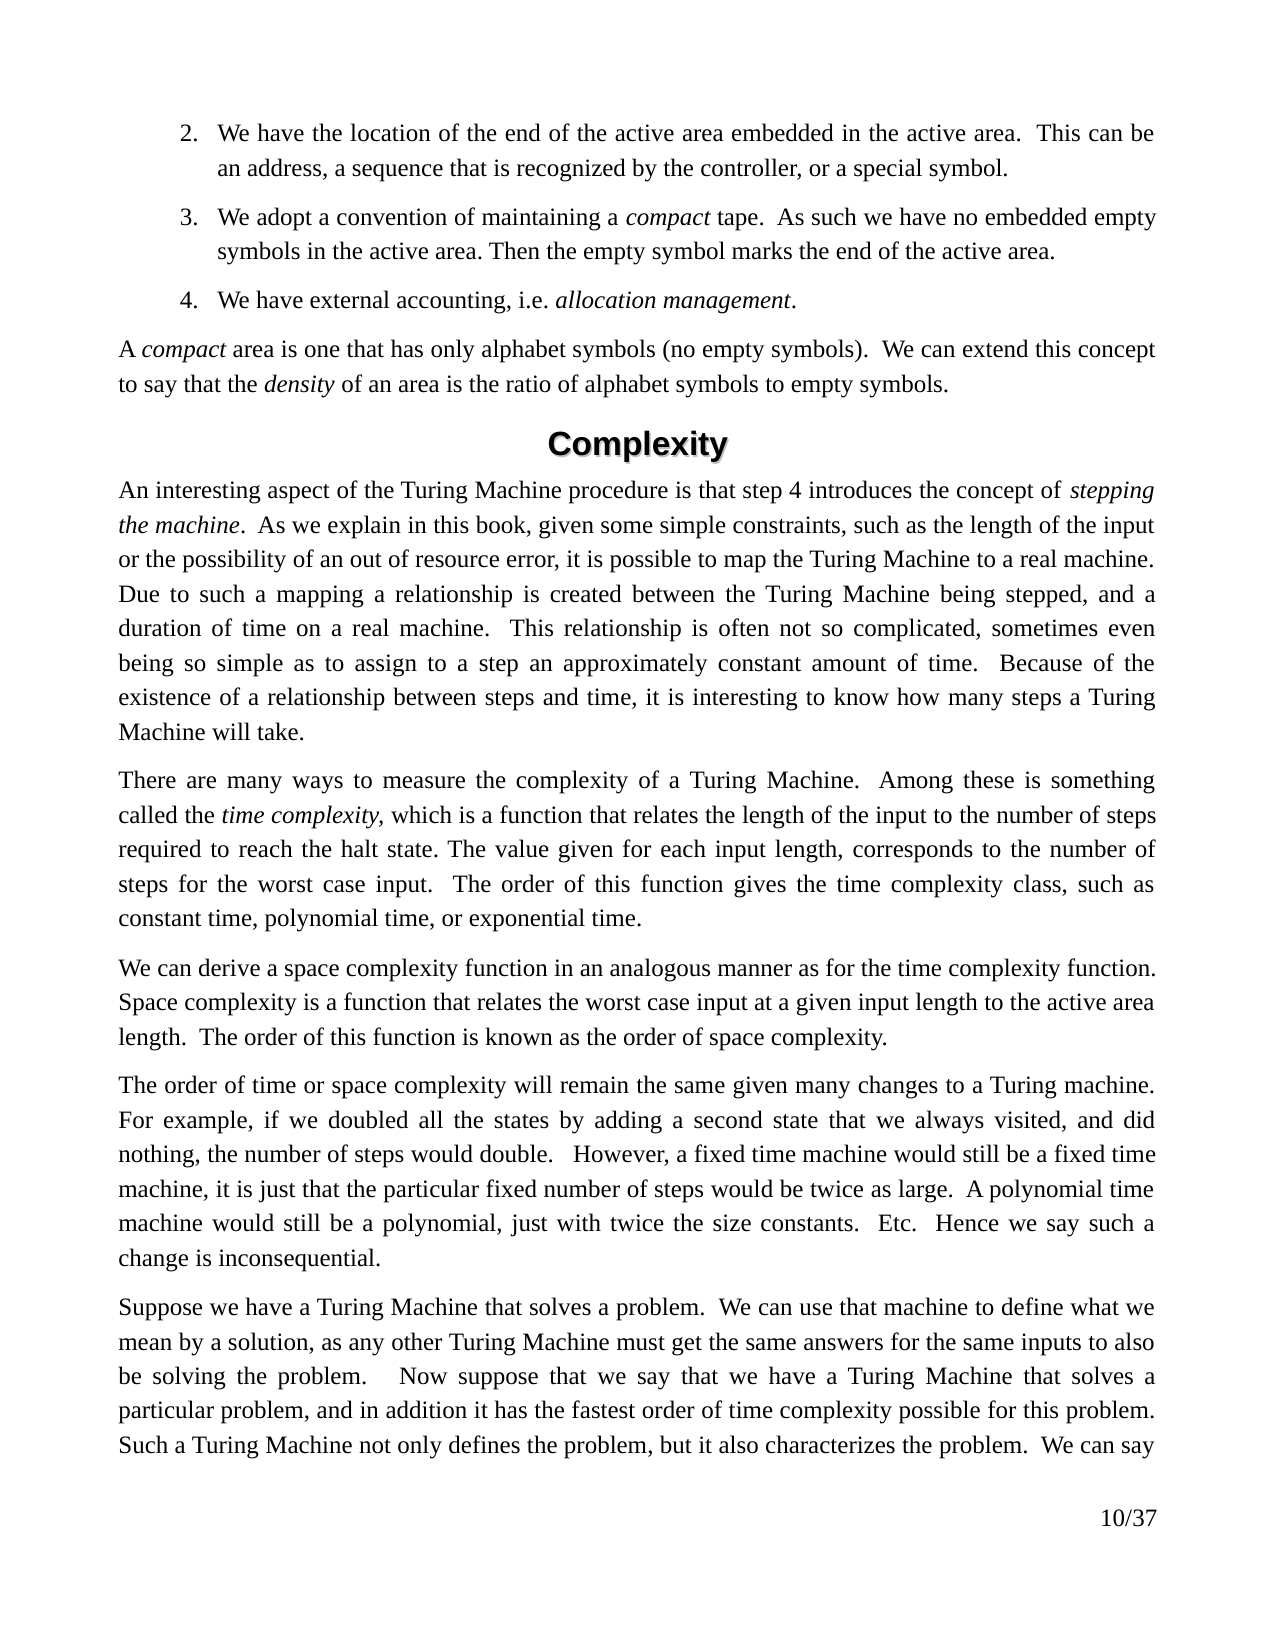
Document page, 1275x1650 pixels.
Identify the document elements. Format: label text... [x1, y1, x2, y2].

text The order of time or space complexity will remain the same given many changes to a Turing machine. For example, if we doubled all the states by adding a second state that we always visited, and did nothing, the number of steps would double. However, a fixed time machine would still be a fixed time machine, it is just that the particular fixed number of steps would be twice as large. A polynomial time machine would still be a polynomial, just with twice the size constants. Etc. Hence we say such a change is inconsequential. [118, 1071, 1157, 1272]
list We have the location of the end of the active area embedded in the active area. This can be an address, a sequence that is recognized by the controller, or a special symbol. [179, 118, 1157, 181]
text A compact area is one that has only alphabet symbols (no empty symbols). We can extend this concept to say that the density of an area is the ratio of alphabet symbols to empty symbols. [118, 334, 1157, 397]
text An interesting aspect of the Turing Machine procedure is that step 4 introduces the concept of stepping the machine. As we explain in this book, given some simple constraints, such as the length of the input or the possibility of an out of resource error, it is possible to map the Turing Machine to a real machine. Due to such a mapping a relationship is created between the Turing Machine being stepped, and a duration of time on a real machine. This relationship is often not so complicated, sometimes even being so simple as to assign to a step an approximately constant amount of time. Because of the existence of a relationship between steps and time, it is interesting to know how many steps a Turing Machine will take. [118, 475, 1157, 745]
text Suppose we have a Turing Machine that solves a problem. We can use that machine to define what we mean by a solution, as any other Turing Machine must get the same answers for the same inputs to also be solving the problem. Now suppose that we say that we have a Turing Machine that solves a particular problem, and in addition it has the fastest order of time complexity possible for this problem. Such a Turing Machine not only defines the problem, but it also characterizes the problem. We can say [118, 1292, 1157, 1459]
subtitle Complexity [118, 424, 1157, 463]
list We adopt a convention of maintaining a compact tape. As such we have no embedded empty symbols in the active area. Then the empty symbol marks the end of the active area. [179, 202, 1157, 265]
list We have external accounting, i.e. allocation management. [179, 285, 1157, 314]
text We can derive a space complexity function in an analogous manner as for the time complexity function. Space complexity is a function that relates the worst case input at a given input length to the active area length. The order of this function is known as the order of space complexity. [118, 953, 1157, 1050]
text There are many ways to measure the complexity of a Turing Machine. Among these is something called the time complexity, which is a function that relates the length of the input to the number of steps required to reach the halt state. The value given for each input length, corresponds to the number of steps for the worst case input. The order of this function gives the time complexity class, such as constant time, polynomial time, or exponential time. [118, 766, 1157, 932]
